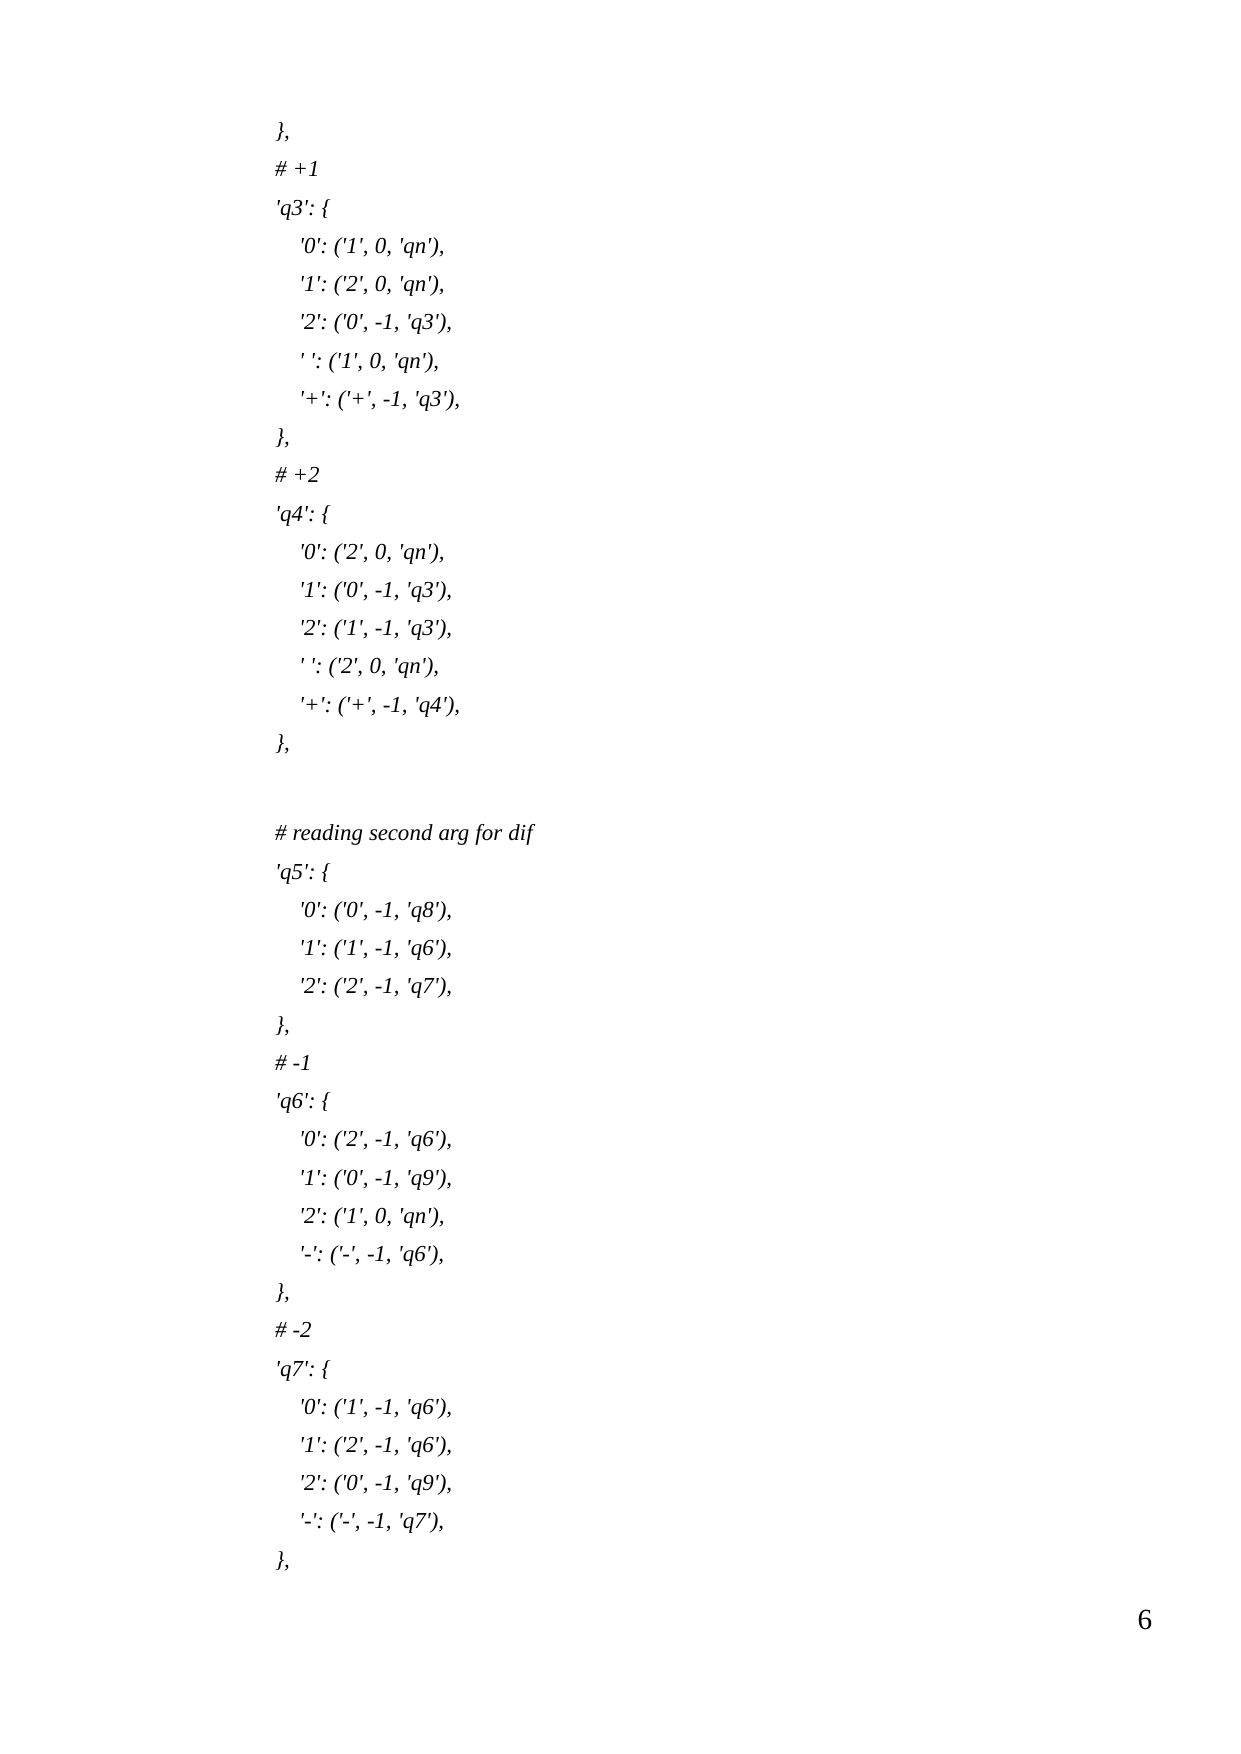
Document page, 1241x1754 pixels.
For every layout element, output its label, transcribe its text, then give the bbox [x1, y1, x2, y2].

text '2': ('1', 0, 'qn'), [177, 1203, 1152, 1228]
text 'q5': { [177, 858, 1152, 884]
text # +2 [177, 462, 1152, 488]
text }, [177, 1011, 1152, 1037]
text '0': ('2', -1, 'q6'), [177, 1126, 1152, 1152]
text '1': ('1', -1, 'q6'), [177, 935, 1152, 961]
text '0': ('1', -1, 'q6'), [177, 1394, 1152, 1419]
text '+': ('+', -1, 'q4'), [177, 692, 1152, 717]
text 'q7': { [177, 1356, 1152, 1381]
text '2': ('0', -1, 'q9'), [177, 1470, 1152, 1496]
text '1': ('0', -1, 'q9'), [177, 1164, 1152, 1190]
text ' ': ('1', 0, 'qn'), [177, 347, 1152, 373]
text }, [177, 1279, 1152, 1304]
text '2': ('2', -1, 'q7'), [177, 973, 1152, 999]
text }, [177, 424, 1152, 449]
text '1': ('2', 0, 'qn'), [177, 271, 1152, 297]
text '-': ('-', -1, 'q6'), [177, 1241, 1152, 1266]
text # reading second arg for dif [177, 820, 1152, 846]
text 'q4': { [177, 500, 1152, 526]
text 'q3': { [177, 194, 1152, 220]
text 'q6': { [177, 1088, 1152, 1113]
text '2': ('0', -1, 'q3'), [177, 309, 1152, 335]
text }, [177, 730, 1152, 755]
text '0': ('2', 0, 'qn'), [177, 539, 1152, 564]
text '1': ('2', -1, 'q6'), [177, 1432, 1152, 1457]
text '2': ('1', -1, 'q3'), [177, 615, 1152, 641]
text '1': ('0', -1, 'q3'), [177, 577, 1152, 602]
text # -2 [177, 1317, 1152, 1343]
text '0': ('1', 0, 'qn'), [177, 233, 1152, 258]
text }, [177, 1547, 1152, 1572]
text ' ': ('2', 0, 'qn'), [177, 653, 1152, 679]
text }, [177, 118, 1152, 144]
text '+': ('+', -1, 'q3'), [177, 386, 1152, 411]
text # -1 [177, 1050, 1152, 1075]
text '0': ('0', -1, 'q8'), [177, 897, 1152, 922]
text '-': ('-', -1, 'q7'), [177, 1508, 1152, 1534]
text # +1 [177, 156, 1152, 182]
